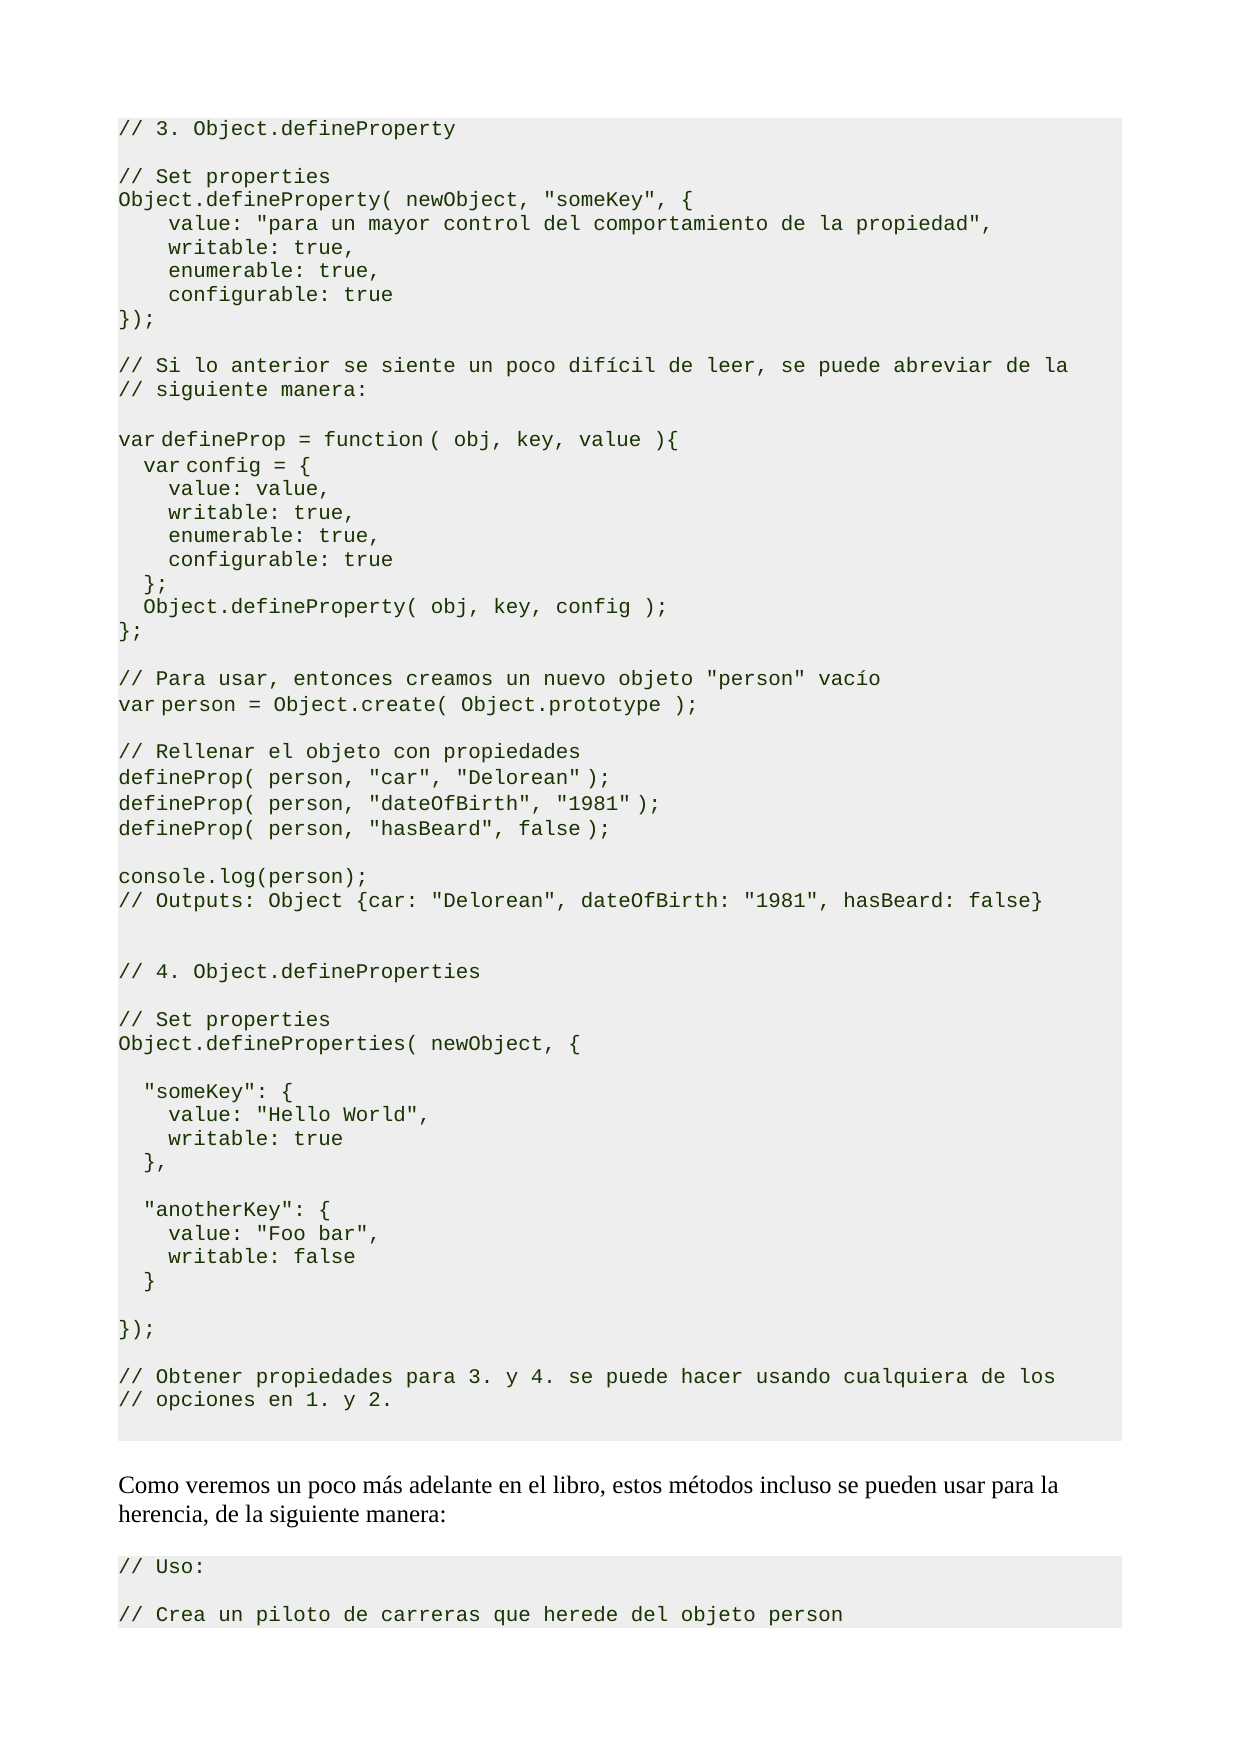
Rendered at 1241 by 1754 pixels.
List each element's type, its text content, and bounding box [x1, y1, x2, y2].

text Object.defineProperties( newObject, { [118, 1033, 1122, 1057]
text Object.defineProperty( obj, key, config ); [118, 596, 1122, 620]
text writable: false [118, 1247, 1122, 1270]
text defineProp( person, "car", "Delorean" ); [118, 765, 1122, 791]
text // Crea un piloto de carreras que herede del objeto person [118, 1604, 1122, 1628]
text // Outputs: Object {car: "Delorean", dateOfBirth: "1981", hasBeard: false} [118, 890, 1122, 913]
text value: "para un mayor control del comportamiento de la propiedad", [118, 213, 1122, 237]
text var config = { [118, 452, 1122, 478]
text // Set properties [118, 1009, 1122, 1033]
text writable: true [118, 1128, 1122, 1152]
text // Uso: [118, 1556, 1122, 1580]
text writable: true, [118, 502, 1122, 526]
text }, [118, 1152, 1122, 1175]
text configurable: true [118, 284, 1122, 308]
text console.log(person); [118, 866, 1122, 890]
text enumerable: true, [118, 260, 1122, 284]
text defineProp( person, "dateOfBirth", "1981" ); [118, 791, 1122, 816]
text // 3. Object.defineProperty [118, 118, 1122, 142]
text // Para usar, entonces creamos un nuevo objeto "person" vacío [118, 668, 1122, 691]
text configurable: true [118, 549, 1122, 573]
text value: "Hello World", [118, 1104, 1122, 1128]
text writable: true, [118, 237, 1122, 260]
text // 4. Object.defineProperties [118, 962, 1122, 985]
text // siguiente manera: [118, 379, 1122, 403]
text }; [118, 620, 1122, 644]
text var person = Object.create( Object.prototype ); [118, 691, 1122, 717]
text }; [118, 573, 1122, 596]
text Como veremos un poco más adelante en el libro, estos métodos incluso se pueden usar para la herencia, de la siguiente manera: [118, 1470, 1122, 1527]
text value: "Foo bar", [118, 1223, 1122, 1247]
text defineProp( person, "hasBeard", false ); [118, 816, 1122, 842]
text // Obtener propiedades para 3. y 4. se puede hacer usando cualquiera de los // opciones en 1. y 2. [118, 1366, 1122, 1413]
text var defineProp = function ( obj, key, value ){ [118, 427, 1122, 452]
text }); [118, 308, 1122, 331]
text // Set properties [118, 166, 1122, 189]
text }); [118, 1318, 1122, 1342]
text // Rellenar el objeto con propiedades [118, 741, 1122, 765]
text Object.defineProperty( newObject, "someKey", { [118, 189, 1122, 213]
text value: value, [118, 478, 1122, 502]
text // Si lo anterior se siente un poco difícil de leer, se puede abreviar de la [118, 355, 1122, 379]
text "someKey": { [118, 1081, 1122, 1104]
text } [118, 1270, 1122, 1294]
text enumerable: true, [118, 526, 1122, 549]
text "anotherKey": { [118, 1199, 1122, 1223]
